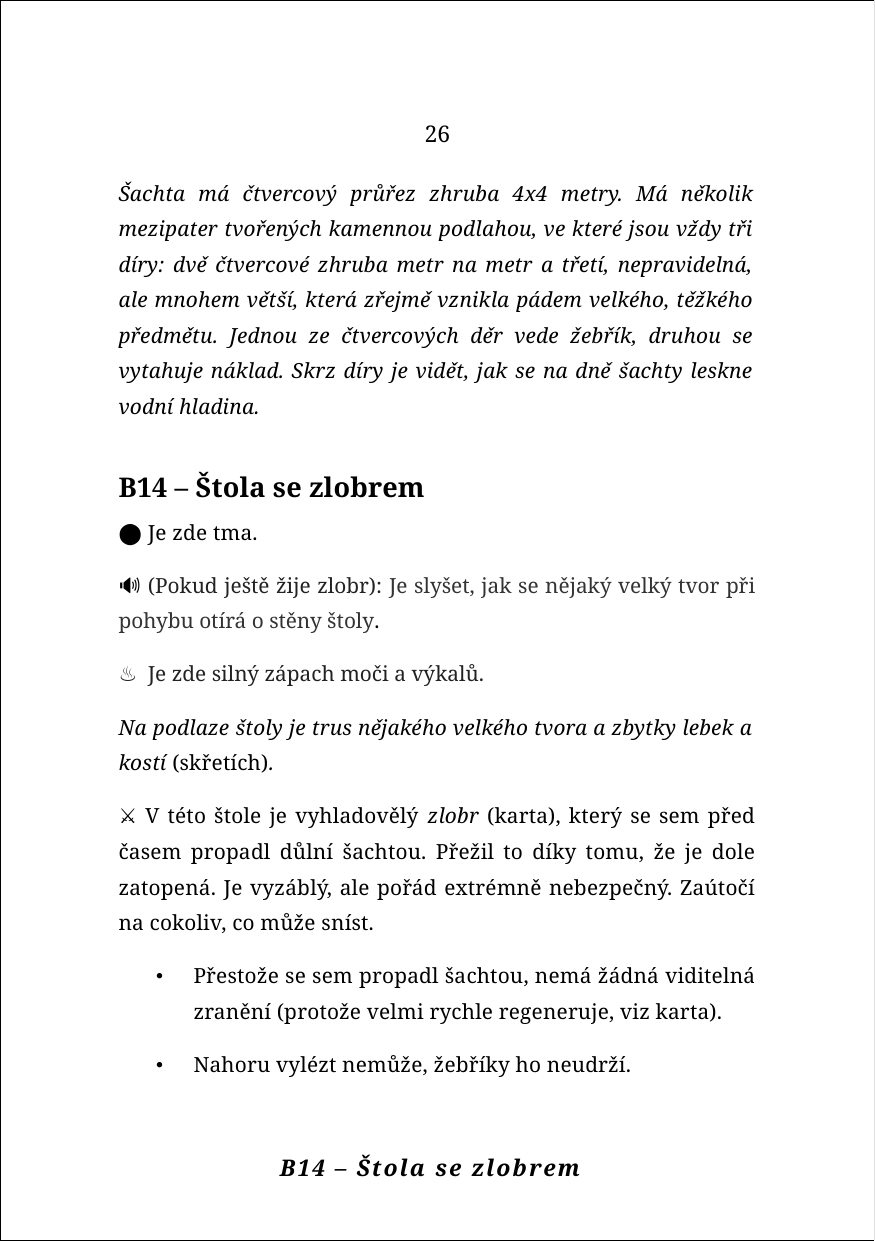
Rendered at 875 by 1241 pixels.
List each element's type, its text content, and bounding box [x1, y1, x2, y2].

text Na podlaze štoly je trus nějakého velkého tvora a zbytky lebek a kostí (skřetích). [118, 713, 756, 777]
text ⬤ Je zde tma. [118, 518, 756, 546]
list Přestože se sem propadl šachtou, nemá žádná viditelná zranění (protože velmi rychle regeneruje, viz karta). [156, 961, 756, 1025]
subtitle B14 – Štola se zlobrem [118, 469, 756, 506]
text ♨ Je zde silný zápach moči a výkalů. [118, 659, 756, 688]
list Nahoru vylézt nemůže, žebříky ho neudrží. [156, 1050, 756, 1078]
text Šachta má čtvercový průřez zhruba 4x4 metry. Má několik mezipater tvořených kamennou podlahou, ve které jsou vždy tři díry: dvě čtvercové zhruba metr na metr a třetí, nepravidelná, ale mnohem větší, která zřejmě vznikla pádem velkého, těžkého předmětu. Jednou ze čtvercových děr vede žebřík, druhou se vytahuje náklad. Skrz díry je vidět, jak se na dně šachty leskne vodní hladina. [118, 179, 756, 421]
text 🔊 (Pokud ještě žije zlobr): Je slyšet, jak se nějaký velký tvor při pohybu otírá o stěny štoly. [118, 571, 756, 635]
text ⚔ V této štole je vyhladovělý zlobr (karta), který se sem před časem propadl důlní šachtou. Přežil to díky tomu, že je dole zatopená. Je vyzáblý, ale pořád extrémně nebezpečný. Zaútočí na cokoliv, co může sníst. [118, 802, 756, 937]
